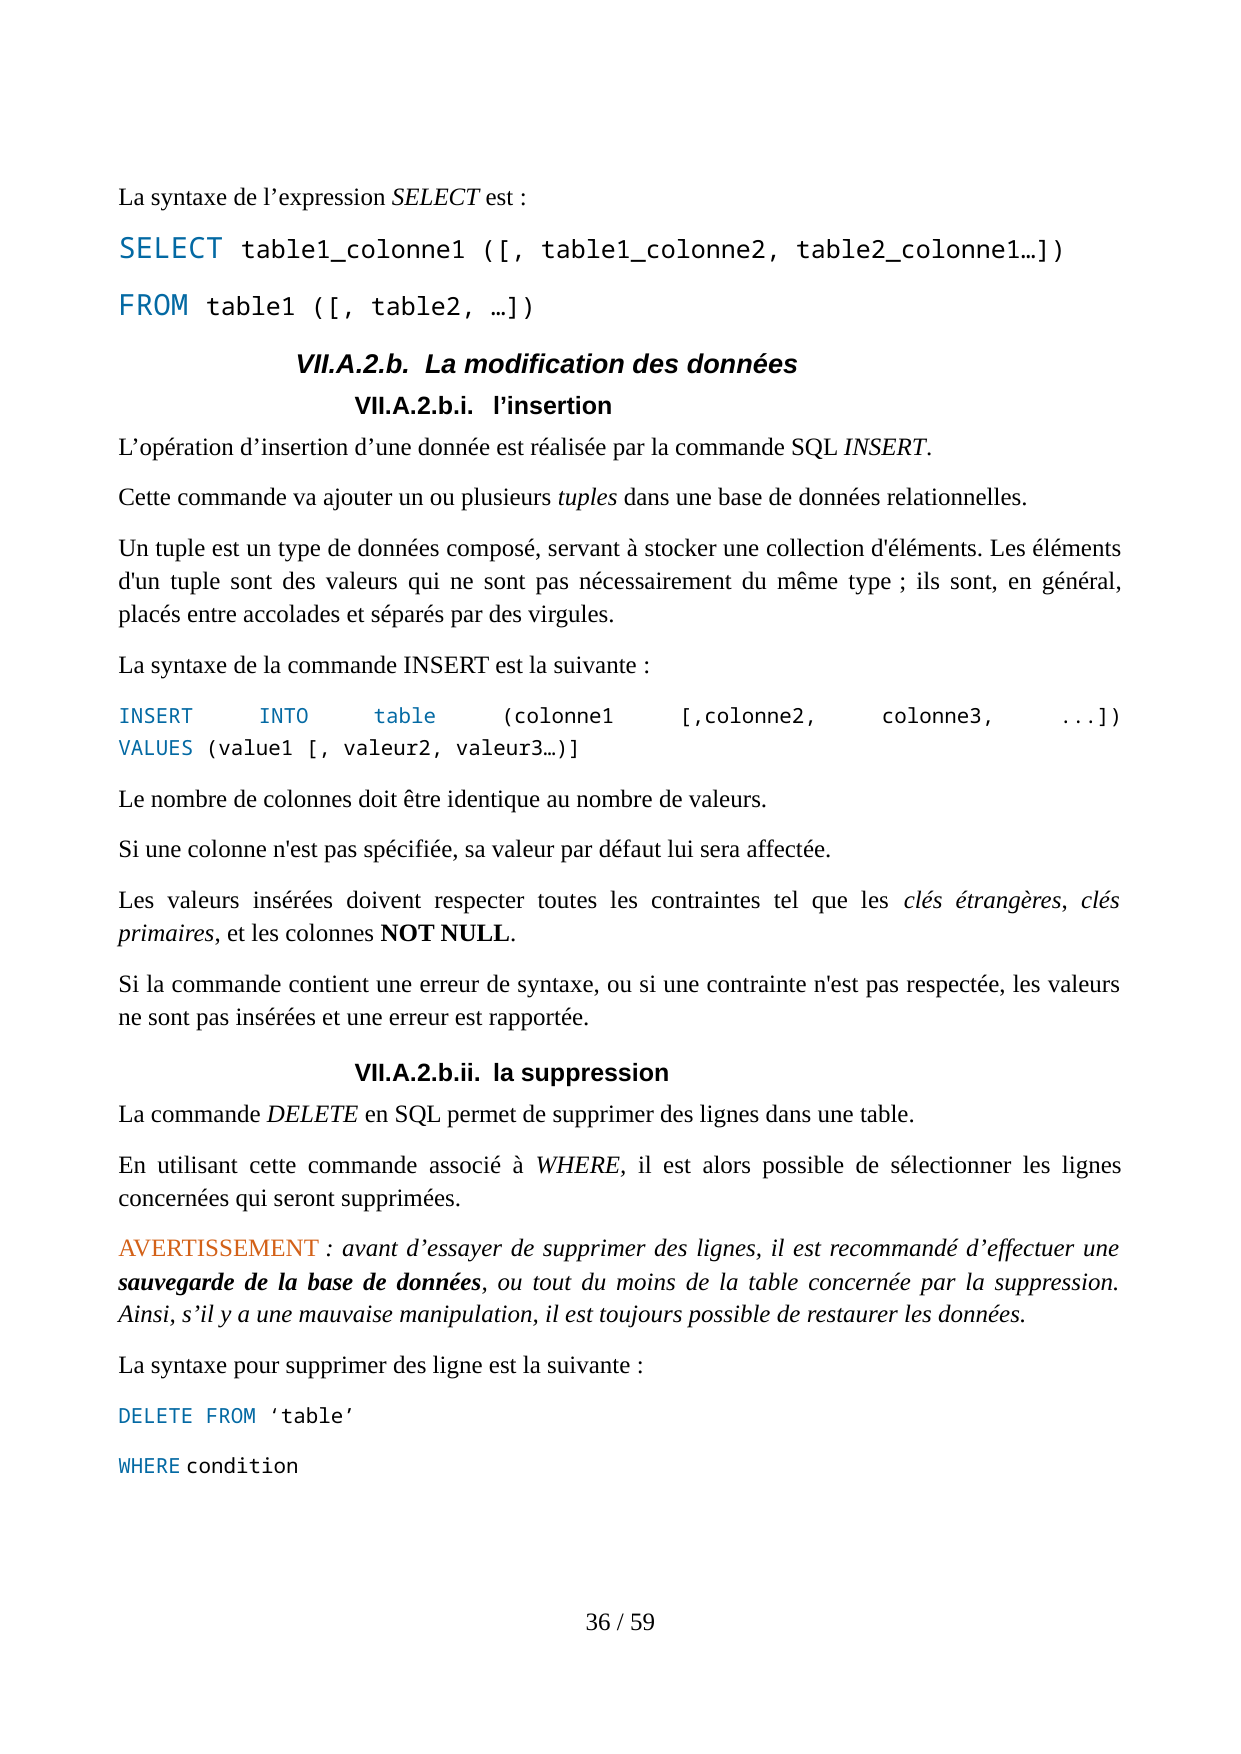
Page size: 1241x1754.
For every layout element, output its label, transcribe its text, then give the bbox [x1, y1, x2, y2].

text SELECT table1_colonne1 ([, table1_colonne2, table2_colonne1…]) [118, 227, 1122, 267]
text FROM table1 ([, table2, …]) [118, 285, 1122, 324]
text En utilisant cette commande associé à WHERE, il est alors possible de sélectionner les lignes concernées qui seront supprimées. [118, 1150, 1122, 1212]
text Un tuple est un type de données composé, servant à stocker une collection d'éléments. Les éléments d'un tuple sont des valeurs qui ne sont pas nécessairement du même type ; ils sont, en général, placés entre accolades et séparés par des virgules. [118, 533, 1122, 628]
subtitle La modification des données [118, 348, 1122, 379]
subtitle la suppression [118, 1058, 1122, 1087]
text AVERTISSEMENT : avant d’essayer de supprimer des lignes, il est recommandé d’effectuer une sauvegarde de la base de données, ou tout du moins de la table concernée par la suppression. Ainsi, s’il y a une mauvaise manipulation, il est toujours possible de restaurer les données. [118, 1233, 1122, 1328]
text Les valeurs insérées doivent respecter toutes les contraintes tel que les clés étrangères, clés primaires, et les colonnes NOT NULL. [118, 885, 1122, 947]
text WHERE condition [118, 1451, 1122, 1480]
text La syntaxe de la commande INSERT est la suivante : [118, 650, 1122, 679]
text DELETE FROM ‘table’ [118, 1401, 1122, 1429]
text Cette commande va ajouter un ou plusieurs tuples dans une base de données relationnelles. [118, 482, 1122, 511]
text Le nombre de colonnes doit être identique au nombre de valeurs. [118, 784, 1122, 812]
text INSERT INTO table (colonne1 [,colonne2, colonne3, ...]) VALUES (value1 [, valeur2, valeur3…)] [118, 701, 1122, 762]
text La syntaxe pour supprimer des ligne est la suivante : [118, 1350, 1122, 1379]
text La syntaxe de l’expression SELECT est : [118, 182, 1122, 211]
text L’opération d’insertion d’une donnée est réalisée par la commande SQL INSERT. [118, 432, 1122, 461]
subtitle l’insertion [118, 391, 1122, 420]
text Si la commande contient une erreur de syntaxe, ou si une contrainte n'est pas respectée, les valeurs ne sont pas insérées et une erreur est rapportée. [118, 969, 1122, 1031]
text La commande DELETE en SQL permet de supprimer des lignes dans une table. [118, 1099, 1122, 1128]
text Si une colonne n'est pas spécifiée, sa valeur par défaut lui sera affectée. [118, 834, 1122, 863]
